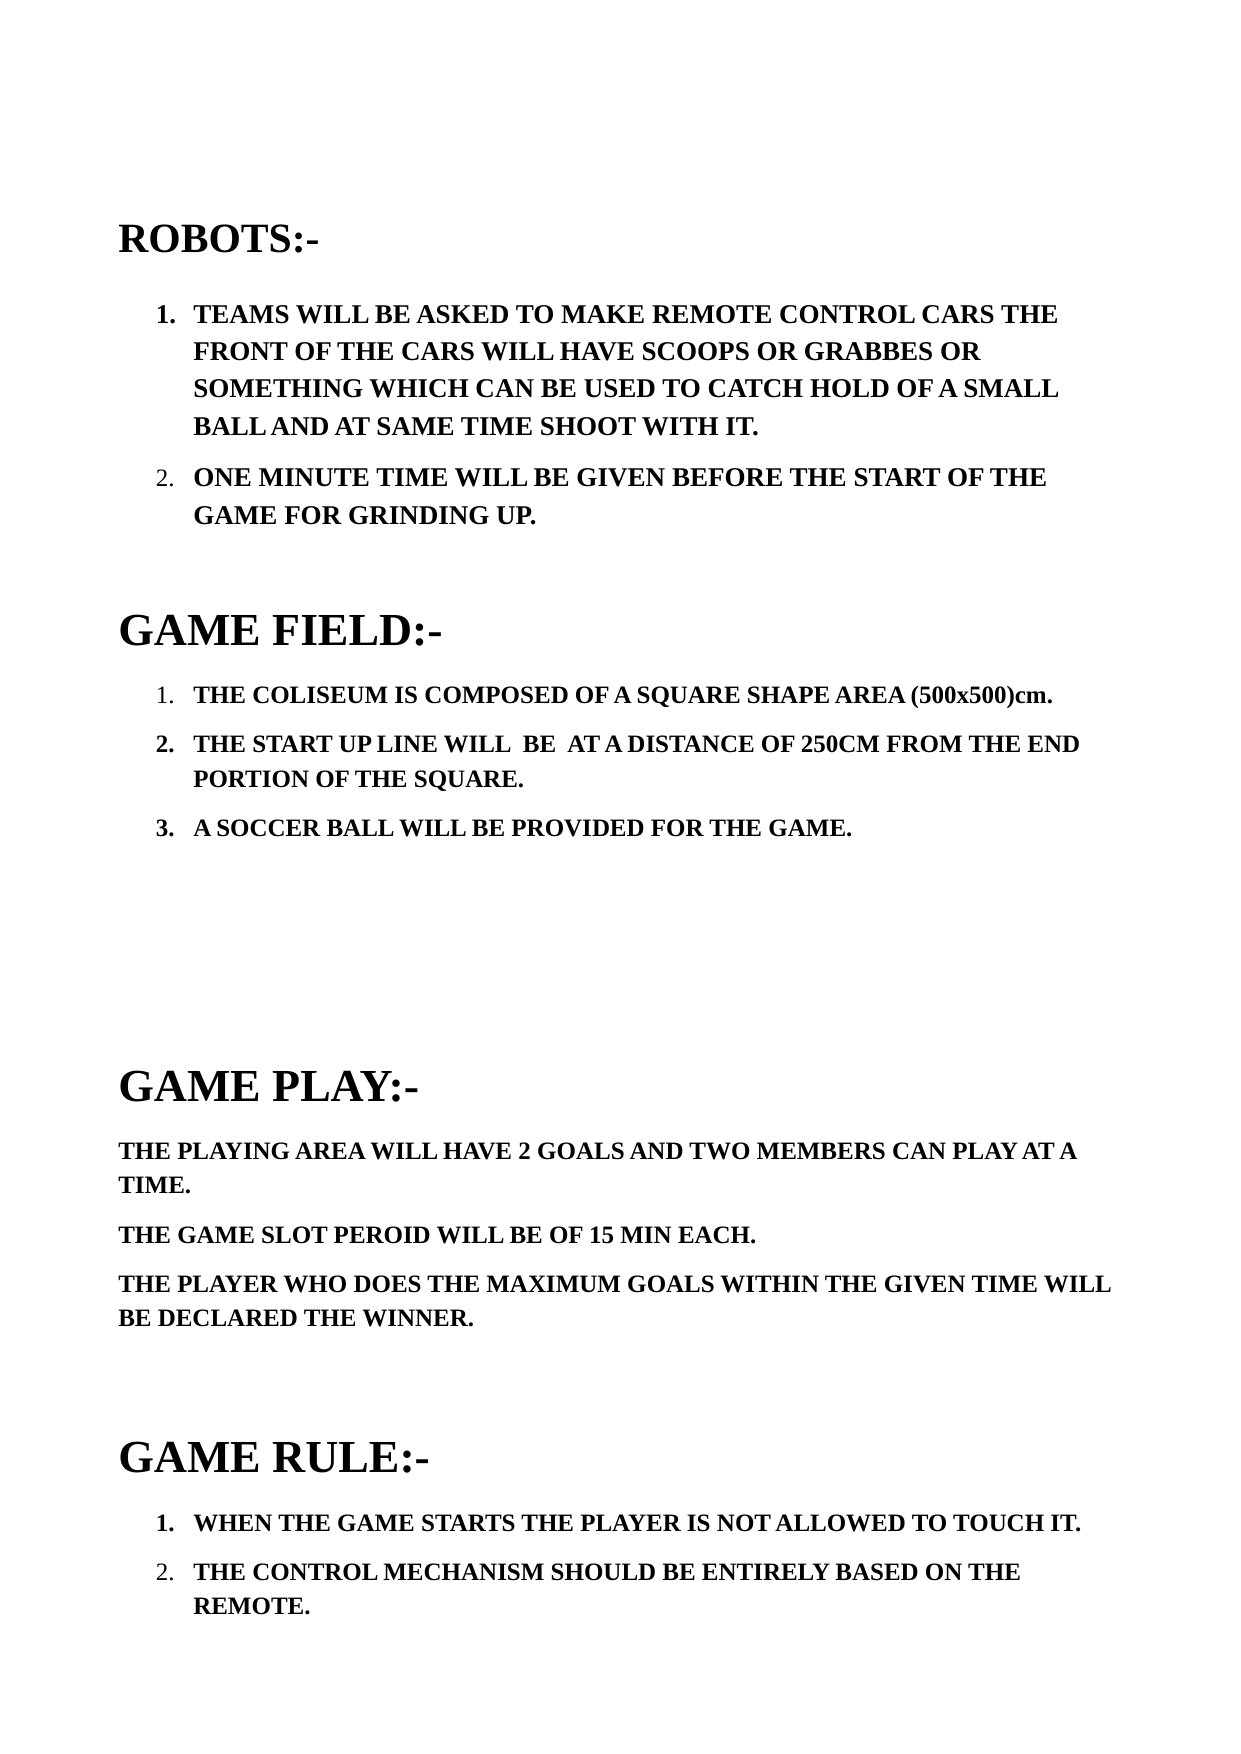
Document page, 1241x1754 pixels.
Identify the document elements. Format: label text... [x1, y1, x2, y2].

list THE CONTROL MECHANISM SHOULD BE ENTIRELY BASED ON THE REMOTE. [156, 1557, 1122, 1620]
text THE GAME SLOT PEROID WILL BE OF 15 MIN EACH. [118, 1220, 1122, 1248]
text GAME RULE:- [118, 1430, 1122, 1483]
text GAME PLAY:- [118, 1058, 1122, 1111]
list TEAMS WILL BE ASKED TO MAKE REMOTE CONTROL CARS THE FRONT OF THE CARS WILL HAVE SCOOPS OR GRABBES OR SOMETHING WHICH CAN BE USED TO CATCH HOLD OF A SMALL BALL AND AT SAME TIME SHOOT WITH IT. [156, 298, 1122, 441]
list ONE MINUTE TIME WILL BE GIVEN BEFORE THE START OF THE GAME FOR GRINDING UP. [156, 462, 1122, 530]
list A SOCCER BALL WILL BE PROVIDED FOR THE GAME. [156, 813, 1122, 842]
list THE START UP LINE WILL BE AT A DISTANCE OF 250CM FROM THE END PORTION OF THE SQUARE. [156, 729, 1122, 793]
text THE PLAYING AREA WILL HAVE 2 GOALS AND TWO MEMBERS CAN PLAY AT A TIME. [118, 1136, 1122, 1199]
text GAME FIELD:- [118, 603, 1122, 655]
text THE PLAYER WHO DOES THE MAXIMUM GOALS WITHIN THE GIVEN TIME WILL BE DECLARED THE WINNER. [118, 1269, 1122, 1332]
list THE COLISEUM IS COMPOSED OF A SQUARE SHAPE AREA (500x500)cm. [156, 680, 1122, 709]
list WHEN THE GAME STARTS THE PLAYER IS NOT ALLOWED TO TOUCH IT. [156, 1508, 1122, 1537]
text ROBOTS:- [118, 214, 1122, 262]
